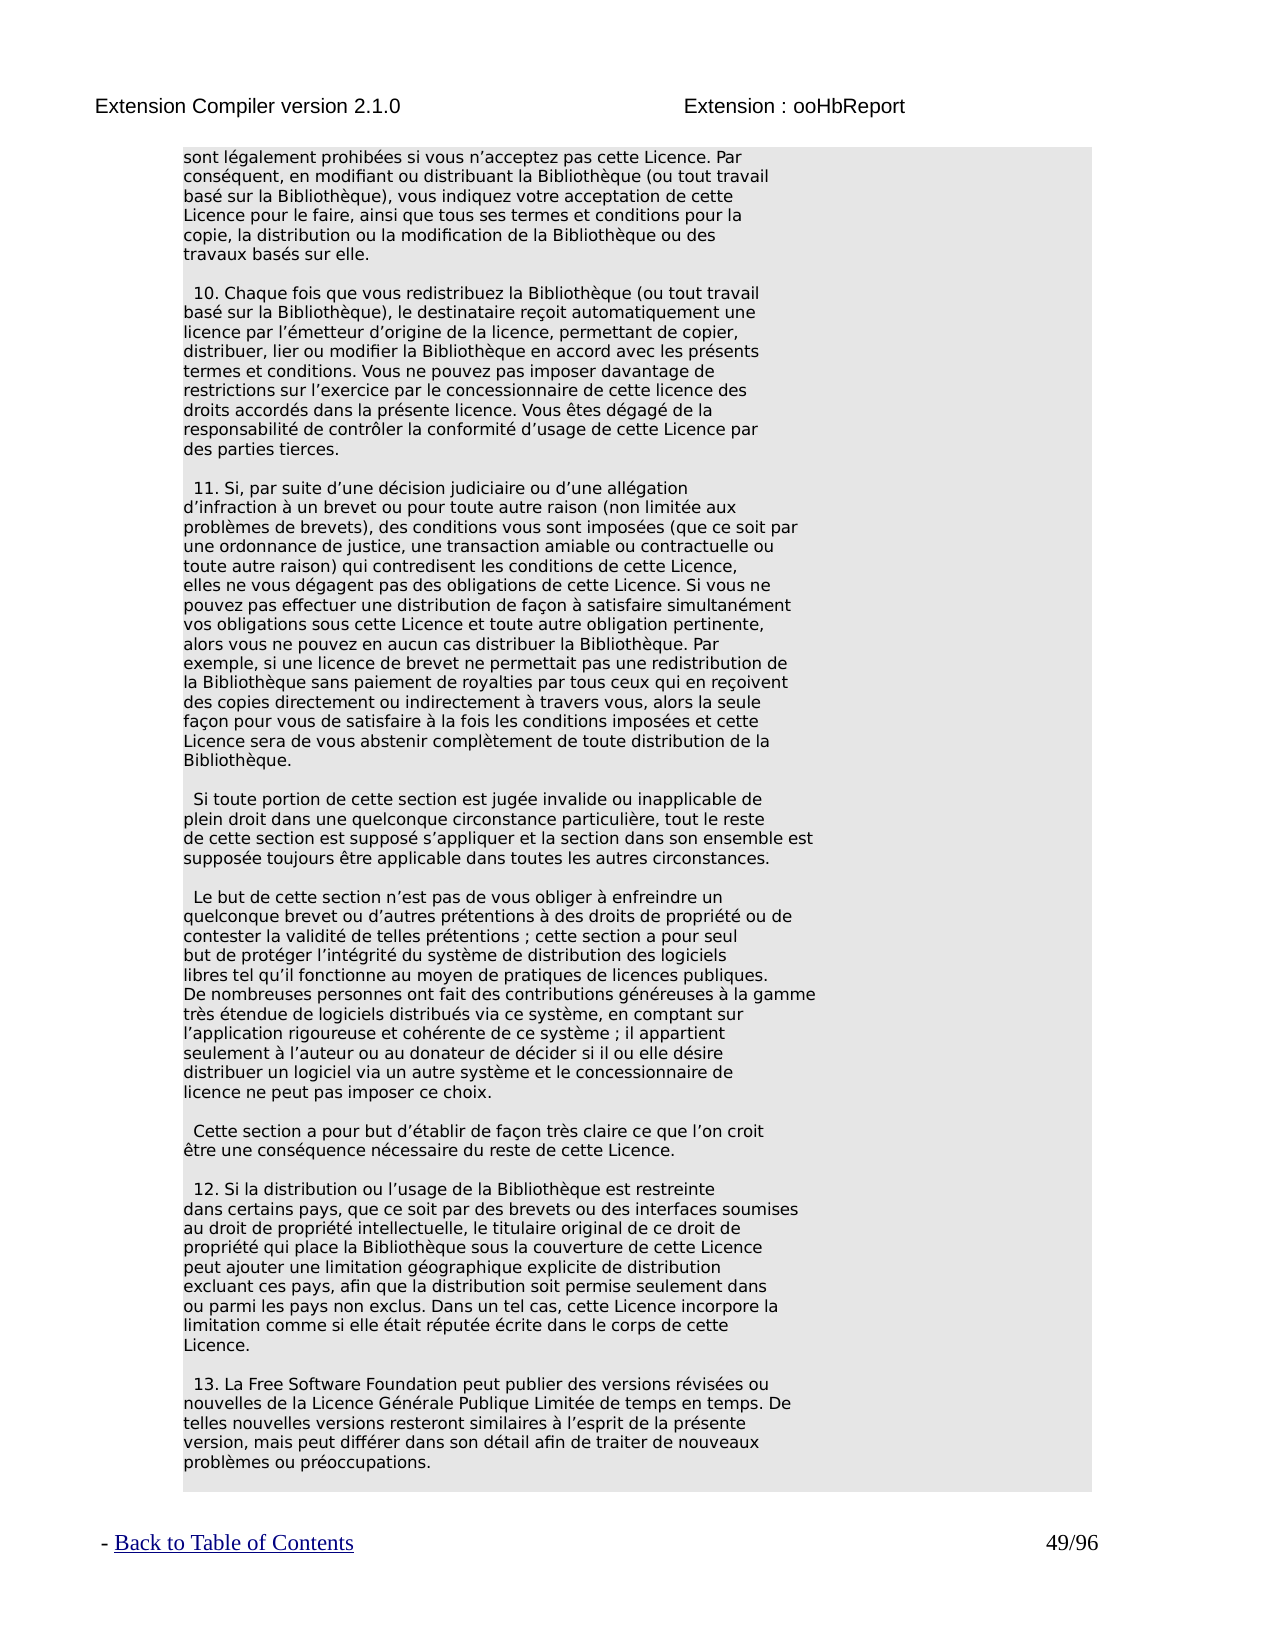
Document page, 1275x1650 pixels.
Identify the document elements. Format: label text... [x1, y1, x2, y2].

text de cette section est supposé s’appliquer et la section dans son ensemble est [183, 829, 1092, 849]
text au droit de propriété intellectuelle, le titulaire original de ce droit de [183, 1219, 1092, 1238]
text distribuer, lier ou modifier la Bibliothèque en accord avec les présents [183, 342, 1092, 362]
text copie, la distribution ou la modification de la Bibliothèque ou des [183, 225, 1092, 245]
text 13. La Free Software Foundation peut publier des versions révisées ou [183, 1375, 1092, 1394]
text plein droit dans une quelconque circonstance particulière, tout le reste [183, 810, 1092, 829]
text Licence pour le faire, ainsi que tous ses termes et conditions pour la [183, 206, 1092, 225]
text libres tel qu’il fonctionne au moyen de pratiques de licences publiques. [183, 966, 1092, 985]
text restrictions sur l’exercice par le concessionnaire de cette licence des [183, 381, 1092, 401]
text exemple, si une licence de brevet ne permettait pas une redistribution de [183, 654, 1092, 673]
text droits accordés dans la présente licence. Vous êtes dégagé de la [183, 401, 1092, 420]
text limitation comme si elle était réputée écrite dans le corps de cette [183, 1316, 1092, 1336]
text problèmes de brevets), des conditions vous sont imposées (que ce soit par [183, 518, 1092, 537]
text vos obligations sous cette Licence et toute autre obligation pertinente, [183, 615, 1092, 634]
text excluant ces pays, afin que la distribution soit permise seulement dans [183, 1277, 1092, 1297]
text propriété qui place la Bibliothèque sous la couverture de cette Licence [183, 1238, 1092, 1258]
text pouvez pas effectuer une distribution de façon à satisfaire simultanément [183, 596, 1092, 615]
text elles ne vous dégagent pas des obligations de cette Licence. Si vous ne [183, 576, 1092, 596]
text nouvelles de la Licence Générale Publique Limitée de temps en temps. De [183, 1394, 1092, 1414]
text être une conséquence nécessaire du reste de cette Licence. [183, 1141, 1092, 1160]
text l’application rigoureuse et cohérente de ce système ; il appartient [183, 1024, 1092, 1043]
text but de protéger l’intégrité du système de distribution des logiciels [183, 946, 1092, 966]
text très étendue de logiciels distribués via ce système, en comptant sur [183, 1004, 1092, 1024]
text d’infraction à un brevet ou pour toute autre raison (non limitée aux [183, 498, 1092, 518]
text Licence. [183, 1336, 1092, 1355]
text termes et conditions. Vous ne pouvez pas imposer davantage de [183, 362, 1092, 381]
text alors vous ne pouvez en aucun cas distribuer la Bibliothèque. Par [183, 634, 1092, 654]
text distribuer un logiciel via un autre système et le concessionnaire de [183, 1063, 1092, 1082]
text 12. Si la distribution ou l’usage de la Bibliothèque est restreinte [183, 1180, 1092, 1199]
text travaux basés sur elle. [183, 245, 1092, 264]
text Si toute portion de cette section est jugée invalide ou inapplicable de [183, 790, 1092, 810]
text des copies directement ou indirectement à travers vous, alors la seule [183, 693, 1092, 712]
text la Bibliothèque sans paiement de royalties par tous ceux qui en reçoivent [183, 673, 1092, 693]
text licence par l’émetteur d’origine de la licence, permettant de copier, [183, 323, 1092, 342]
text des parties tierces. [183, 440, 1092, 459]
text Licence sera de vous abstenir complètement de toute distribution de la [183, 732, 1092, 751]
text basé sur la Bibliothèque), le destinataire reçoit automatiquement une [183, 303, 1092, 323]
text responsabilité de contrôler la conformité d’usage de cette Licence par [183, 420, 1092, 440]
text conséquent, en modifiant ou distribuant la Bibliothèque (ou tout travail [183, 167, 1092, 186]
text façon pour vous de satisfaire à la fois les conditions imposées et cette [183, 712, 1092, 732]
text problèmes ou préoccupations. [183, 1453, 1092, 1472]
text basé sur la Bibliothèque), vous indiquez votre acceptation de cette [183, 186, 1092, 206]
text toute autre raison) qui contredisent les conditions de cette Licence, [183, 557, 1092, 576]
text contester la validité de telles prétentions ; cette section a pour seul [183, 927, 1092, 946]
text une ordonnance de justice, une transaction amiable ou contractuelle ou [183, 537, 1092, 557]
text 10. Chaque fois que vous redistribuez la Bibliothèque (ou tout travail [183, 284, 1092, 303]
text ou parmi les pays non exclus. Dans un tel cas, cette Licence incorpore la [183, 1297, 1092, 1316]
text sont légalement prohibées si vous n’acceptez pas cette Licence. Par [183, 147, 1092, 167]
text version, mais peut différer dans son détail afin de traiter de nouveaux [183, 1433, 1092, 1453]
text seulement à l’auteur ou au donateur de décider si il ou elle désire [183, 1043, 1092, 1063]
text licence ne peut pas imposer ce choix. [183, 1082, 1092, 1102]
text 11. Si, par suite d’une décision judiciaire ou d’une allégation [183, 479, 1092, 498]
text Le but de cette section n’est pas de vous obliger à enfreindre un [183, 888, 1092, 907]
text Cette section a pour but d’établir de façon très claire ce que l’on croit [183, 1121, 1092, 1141]
text De nombreuses personnes ont fait des contributions généreuses à la gamme [183, 985, 1092, 1004]
text supposée toujours être applicable dans toutes les autres circonstances. [183, 849, 1092, 868]
text telles nouvelles versions resteront similaires à l’esprit de la présente [183, 1414, 1092, 1433]
text quelconque brevet ou d’autres prétentions à des droits de propriété ou de [183, 907, 1092, 927]
text dans certains pays, que ce soit par des brevets ou des interfaces soumises [183, 1199, 1092, 1219]
text Bibliothèque. [183, 751, 1092, 771]
text peut ajouter une limitation géographique explicite de distribution [183, 1258, 1092, 1277]
